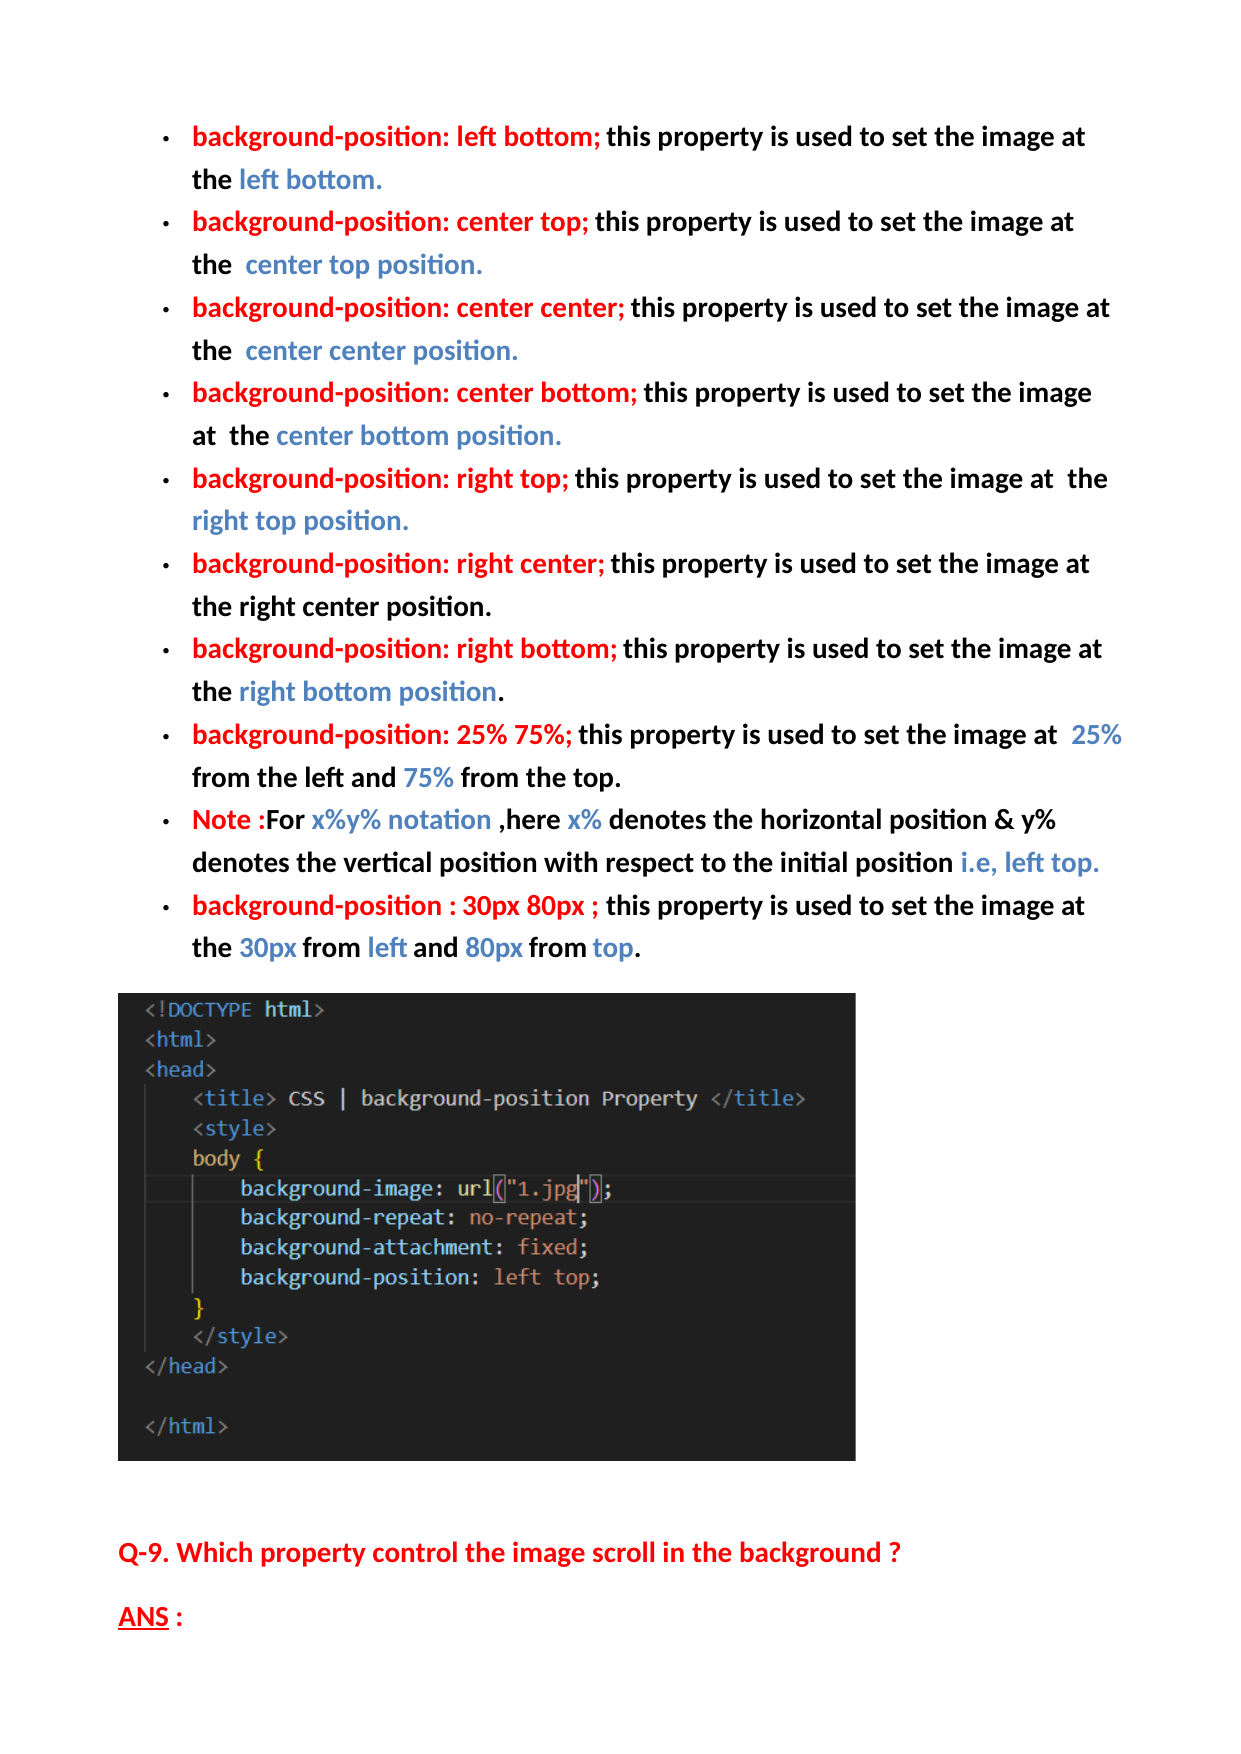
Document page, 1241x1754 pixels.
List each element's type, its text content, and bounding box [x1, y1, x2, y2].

list background-position: right bottom; this property is used to set the image at the right bottom position. [162, 631, 1122, 709]
list background-position: center top; this property is used to set the image at the center top position. [162, 203, 1122, 282]
list background-position : 30px 80px ; this property is used to set the image at the 30px from left and 80px from top. [162, 887, 1122, 965]
picture [118, 993, 856, 1461]
list background-position: 25% 75%; this property is used to set the image at 25% from the left and 75% from the top. [162, 716, 1122, 794]
list background-position: center center; this property is used to set the image at the center center position. [162, 289, 1122, 367]
text ANS : [118, 1598, 1122, 1634]
list background-position: left bottom; this property is used to set the image at the left bottom. [162, 118, 1122, 196]
list background-position: right center; this property is used to set the image at the right center position. [162, 545, 1122, 623]
list background-position: center bottom; this property is used to set the image at the center bottom position. [162, 374, 1122, 453]
list background-position: right top; this property is used to set the image at the right top position. [162, 460, 1122, 538]
list Note :For x%y% notation ,here x% denotes the horizontal position & y% denotes the vertical position with respect to the initial position i.e, left top. [162, 801, 1122, 880]
text Q-9. Which property control the image scroll in the background ? [118, 1534, 1122, 1570]
